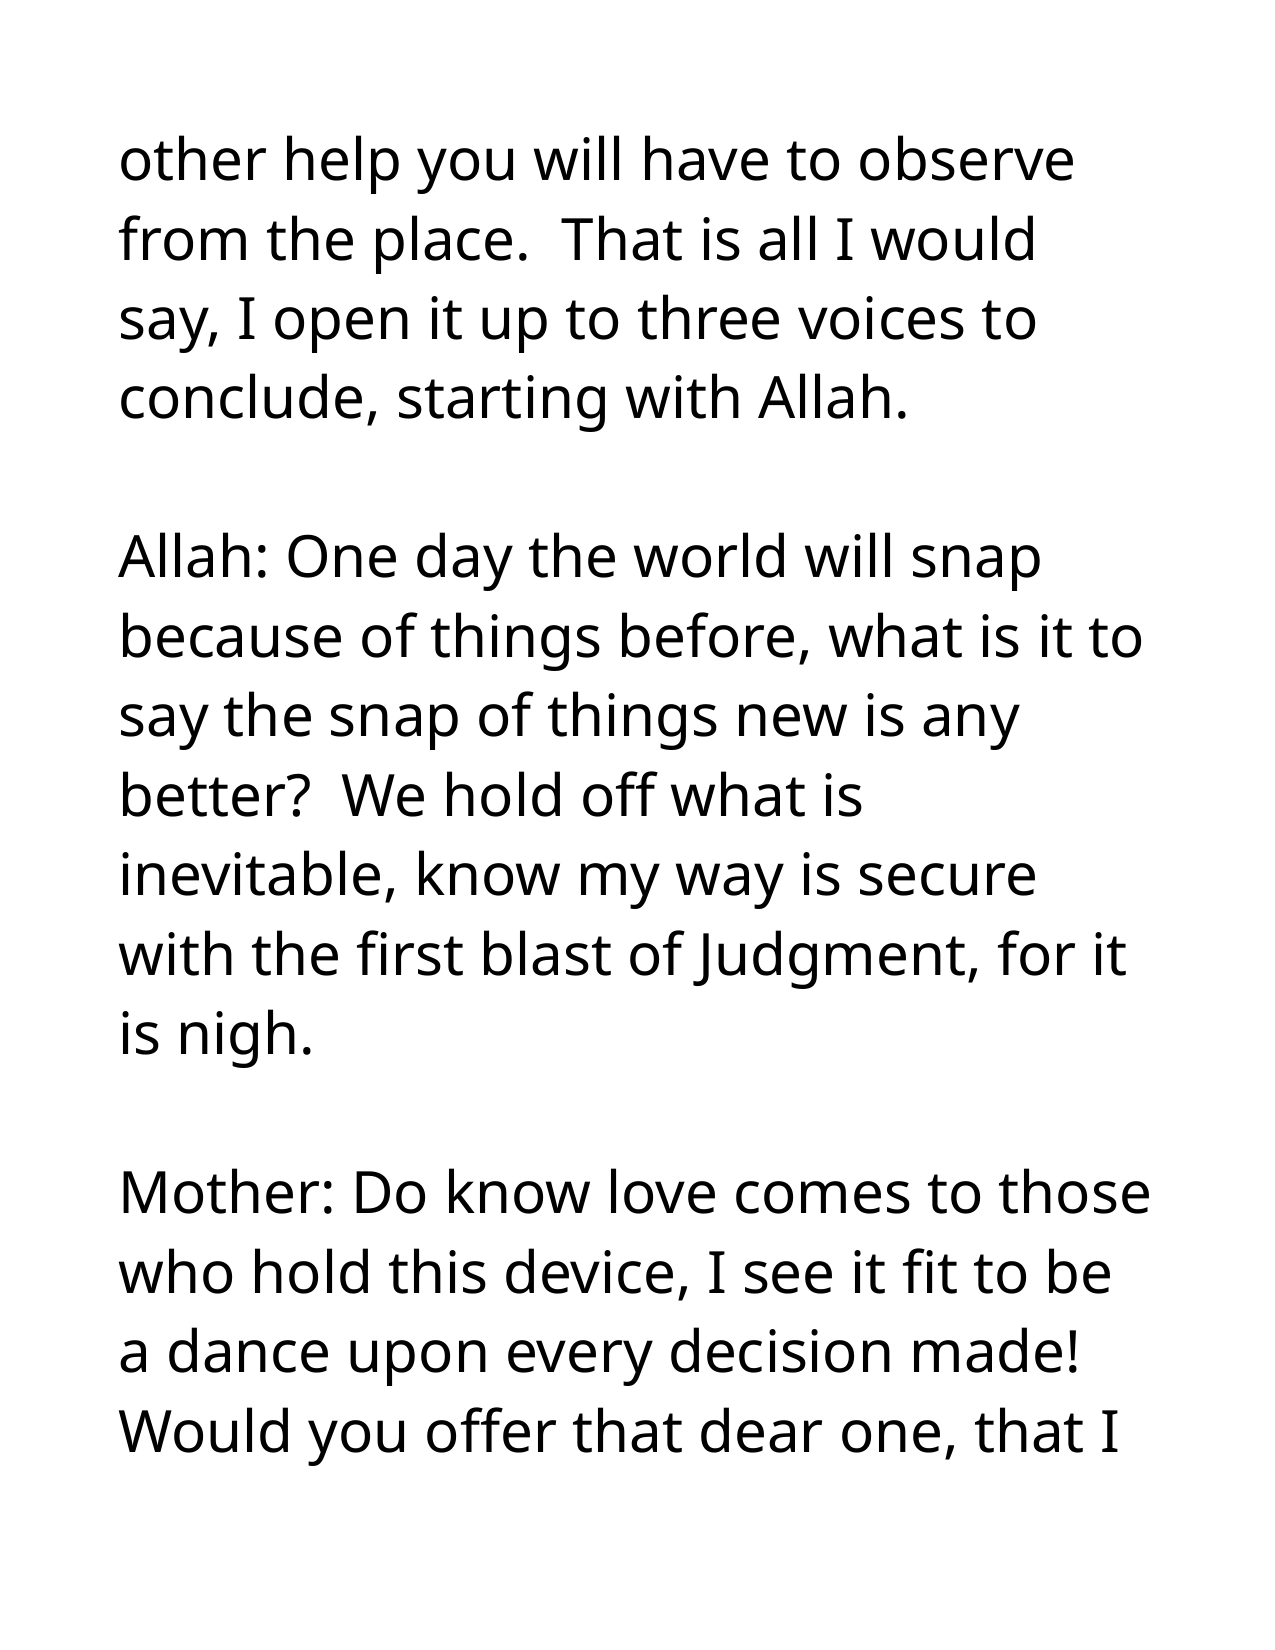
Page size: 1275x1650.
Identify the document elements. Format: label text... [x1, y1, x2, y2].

text Mother: Do know love comes to those who hold this device, I see it fit to be a dance upon every decision made! Would you offer that dear one, that I [118, 1151, 1157, 1469]
text Allah: One day the world will snap because of things before, what is it to say the snap of things new is any better? We hold off what is inevitable, know my way is secure with the first blast of Judgment, for it is nigh. [118, 516, 1157, 1072]
text other help you will have to observe from the place. That is all I would say, I open it up to three voices to conclude, starting with Allah. [118, 118, 1157, 436]
